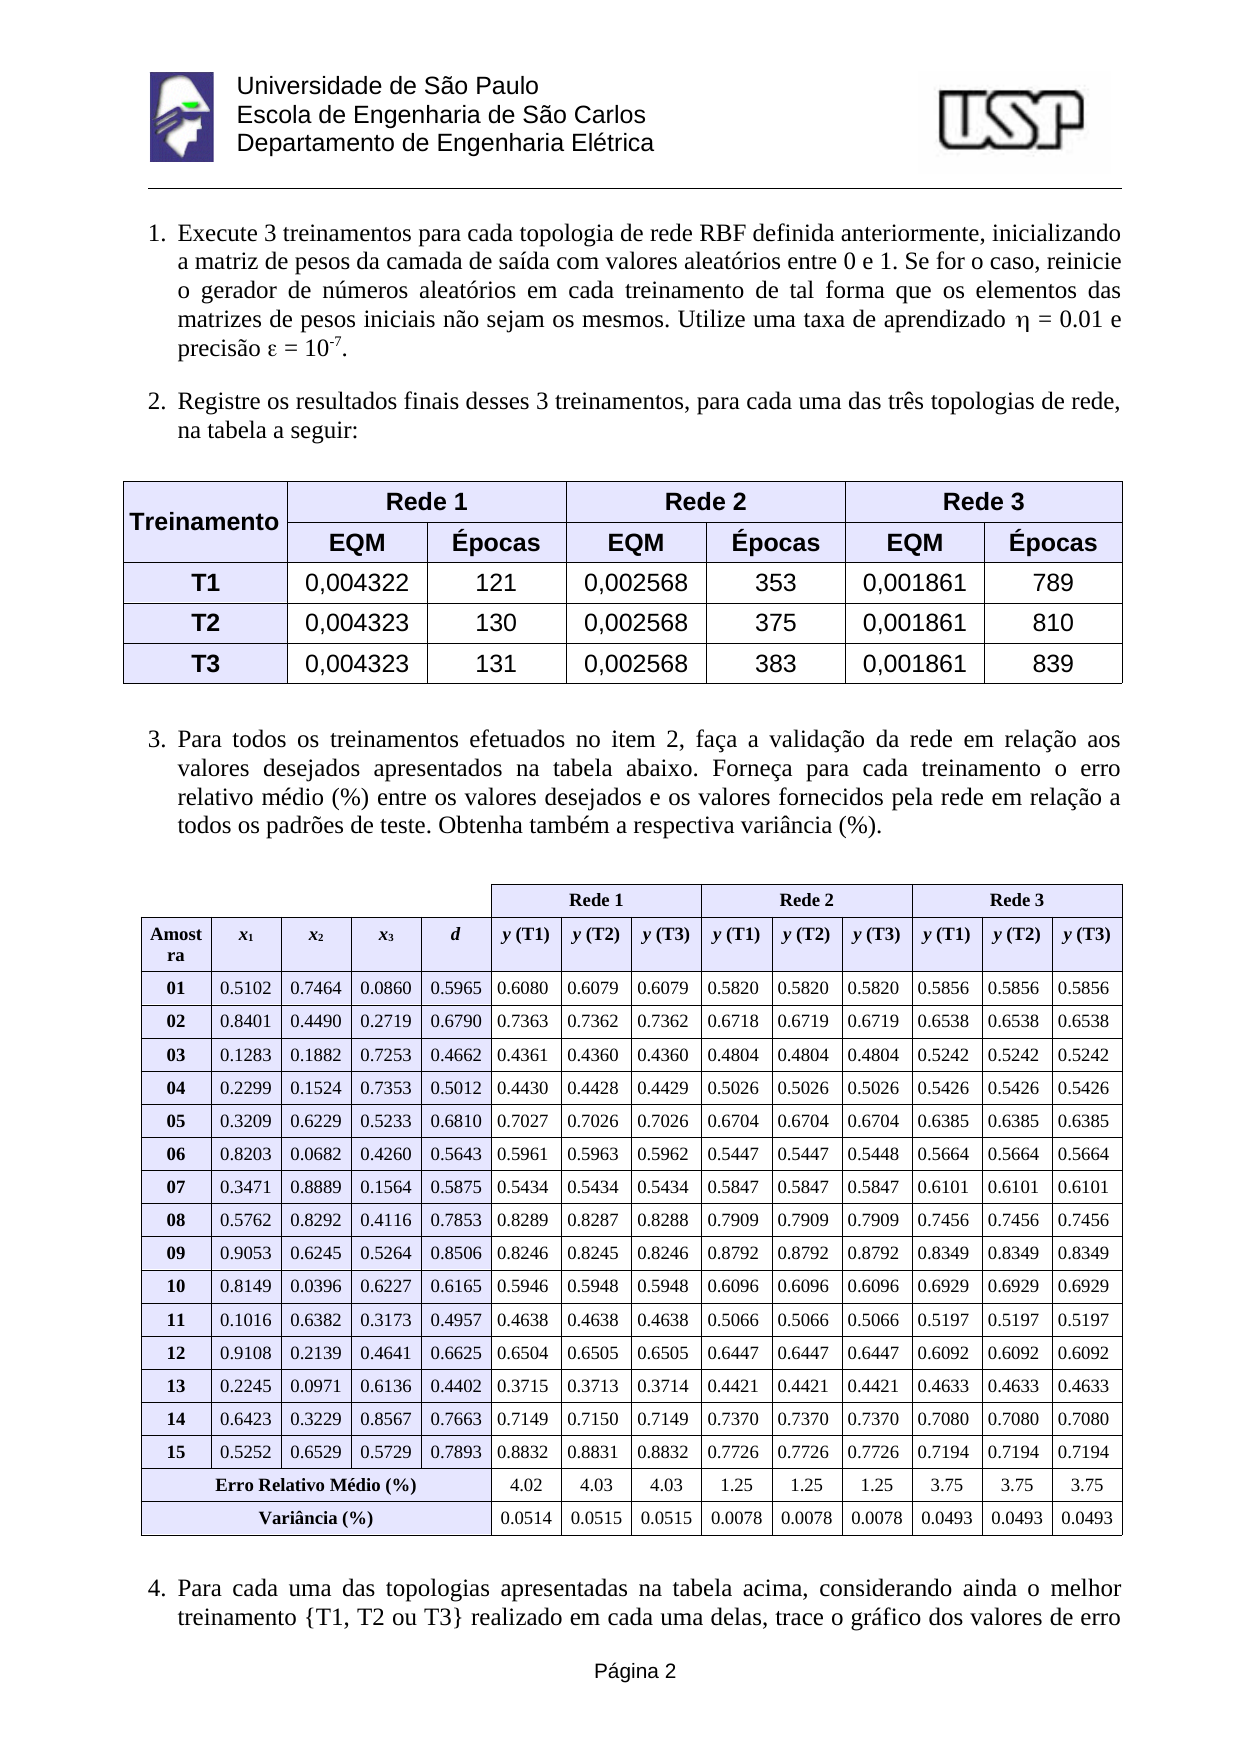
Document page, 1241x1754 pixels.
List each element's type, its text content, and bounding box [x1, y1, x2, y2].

table_cell 0.0493 [983, 1502, 1052, 1534]
table_cell 0.5434 [562, 1171, 631, 1203]
table_cell 0.1564 [352, 1171, 421, 1203]
table_cell 0.6929 [913, 1271, 982, 1303]
table_cell 0.6245 [282, 1237, 351, 1269]
table_cell 0.4638 [492, 1304, 561, 1336]
table_cell 0.5856 [1053, 972, 1122, 1004]
table_cell Épocas [428, 523, 566, 562]
table_cell 0.8246 [492, 1237, 561, 1269]
table_cell 0.7893 [422, 1436, 491, 1468]
table_cell 0.5066 [702, 1304, 772, 1336]
table_cell 0.0515 [632, 1502, 701, 1534]
table_cell 12 [142, 1337, 211, 1369]
table_cell 0.9108 [212, 1337, 281, 1369]
table_cell 353 [707, 563, 845, 602]
table_header Rede 2 [702, 885, 912, 917]
table_cell 0.7027 [492, 1105, 561, 1137]
table_cell 789 [985, 563, 1122, 602]
table_cell 121 [428, 563, 566, 602]
table_cell 0.8292 [282, 1204, 351, 1236]
table_cell 13 [142, 1370, 211, 1402]
table_header [351, 884, 421, 917]
table_cell 0.7456 [983, 1204, 1052, 1236]
table_cell 0.1882 [282, 1039, 351, 1071]
table_header Rede 1 [288, 482, 566, 522]
table_cell y (T3) [1053, 918, 1122, 971]
table_cell 0.4638 [562, 1304, 631, 1336]
table_cell 0.6136 [352, 1370, 421, 1402]
table_cell 0.4804 [843, 1039, 912, 1071]
table_cell 0.7194 [913, 1436, 982, 1468]
table_header [281, 884, 351, 917]
table_cell 0.4633 [983, 1370, 1052, 1402]
table_cell 0.4490 [282, 1006, 351, 1038]
table_cell 0.5875 [422, 1171, 491, 1203]
table_cell 02 [142, 1006, 211, 1038]
table_cell 0.5448 [843, 1138, 912, 1170]
table_cell 0.5012 [422, 1072, 491, 1104]
table_cell 0.4662 [422, 1039, 491, 1071]
table_cell 0.7026 [562, 1105, 631, 1137]
table_cell 0.5026 [773, 1072, 842, 1104]
table_cell 0.7194 [1053, 1436, 1122, 1468]
table_cell 0.7149 [492, 1403, 561, 1435]
table_cell 0.5847 [843, 1171, 912, 1203]
table_cell 0.6538 [1053, 1006, 1122, 1038]
table_cell 0.8288 [632, 1204, 701, 1236]
table_cell Variância (%) [142, 1502, 491, 1534]
table_cell 03 [142, 1039, 211, 1071]
table_cell 0.0514 [492, 1502, 561, 1534]
table_cell 3.75 [913, 1469, 982, 1501]
table_cell 0.6447 [843, 1337, 912, 1369]
table_cell 4.03 [562, 1469, 631, 1501]
table_cell 0.6092 [983, 1337, 1052, 1369]
table_cell 0.5961 [492, 1138, 561, 1170]
table_cell 0.5242 [983, 1039, 1052, 1071]
table_cell 07 [142, 1171, 211, 1203]
table_cell 0.5233 [352, 1105, 421, 1137]
table_cell 1.25 [773, 1469, 842, 1501]
table_cell 0.5948 [632, 1271, 701, 1303]
table_cell Épocas [707, 523, 845, 562]
table_cell 10 [142, 1271, 211, 1303]
table_cell 0.5729 [352, 1436, 421, 1468]
table_cell 0.0971 [282, 1370, 351, 1402]
table_cell 0.8401 [212, 1006, 281, 1038]
table_cell 0.7726 [702, 1436, 772, 1468]
table_cell 0.6704 [702, 1105, 772, 1137]
table_cell 0.5664 [1053, 1138, 1122, 1170]
table_cell y (T2) [773, 918, 842, 971]
table_cell 1.25 [702, 1469, 772, 1501]
table_cell 0.6447 [773, 1337, 842, 1369]
table_cell 0.4402 [422, 1370, 491, 1402]
table_cell 0.1283 [212, 1039, 281, 1071]
table_cell 0.0860 [352, 972, 421, 1004]
table_cell 4.02 [492, 1469, 561, 1501]
table_cell 0.7853 [422, 1204, 491, 1236]
table_cell 0.7456 [1053, 1204, 1122, 1236]
table_cell 0.5847 [773, 1171, 842, 1203]
table_cell 0.6719 [843, 1006, 912, 1038]
table_cell 0.8506 [422, 1237, 491, 1269]
table_cell 0.6101 [983, 1171, 1052, 1203]
table_cell 0.5066 [773, 1304, 842, 1336]
table_cell 0.8289 [492, 1204, 561, 1236]
table_cell 15 [142, 1436, 211, 1468]
table_cell 0.6538 [983, 1006, 1052, 1038]
table_cell 0.6718 [702, 1006, 772, 1038]
table_cell d [422, 918, 491, 971]
table_cell 0.8831 [562, 1436, 631, 1468]
table_cell 0.6385 [983, 1105, 1052, 1137]
table_cell 0.7370 [843, 1403, 912, 1435]
table_cell 0.8889 [282, 1171, 351, 1203]
table_cell 0.6229 [282, 1105, 351, 1137]
table_cell 0.3471 [212, 1171, 281, 1203]
table_cell 0.0396 [282, 1271, 351, 1303]
table_cell 0.4260 [352, 1138, 421, 1170]
table_cell 0.6929 [1053, 1271, 1122, 1303]
table_header Rede 1 [492, 885, 701, 917]
table_cell x3 [352, 918, 421, 971]
table_cell 0.5434 [632, 1171, 701, 1203]
table_cell 08 [142, 1204, 211, 1236]
table_cell 0.5197 [983, 1304, 1052, 1336]
table_cell 0.3173 [352, 1304, 421, 1336]
table_cell 0.0515 [562, 1502, 631, 1534]
table_cell 0.6790 [422, 1006, 491, 1038]
table_cell 0.6096 [702, 1271, 772, 1303]
table_cell Épocas [985, 523, 1122, 562]
table_cell 0.6810 [422, 1105, 491, 1137]
table_cell 1.25 [843, 1469, 912, 1501]
table_cell 0.4641 [352, 1337, 421, 1369]
table_cell 0.6704 [843, 1105, 912, 1137]
table_cell 0.5434 [492, 1171, 561, 1203]
table_cell 0.8349 [983, 1237, 1052, 1269]
table_cell 0.0493 [913, 1502, 982, 1534]
table_cell 0,004323 [288, 644, 427, 683]
table_cell 0.6079 [562, 972, 631, 1004]
table_cell 0.3714 [632, 1370, 701, 1402]
table_cell 0.6385 [1053, 1105, 1122, 1137]
table_cell 3.75 [983, 1469, 1052, 1501]
table_cell T2 [124, 604, 287, 643]
table_cell 0.0078 [843, 1502, 912, 1534]
table_cell 0.7370 [702, 1403, 772, 1435]
table_cell 0.8832 [632, 1436, 701, 1468]
table_cell 0.7909 [843, 1204, 912, 1236]
table_cell 0.1016 [212, 1304, 281, 1336]
table_cell 0.8349 [1053, 1237, 1122, 1269]
table_cell 0.0078 [773, 1502, 842, 1534]
table_cell 130 [428, 604, 566, 643]
table_cell 0.5447 [702, 1138, 772, 1170]
table_cell 0.5946 [492, 1271, 561, 1303]
table_cell 383 [707, 644, 845, 683]
table_header Rede 2 [567, 482, 845, 522]
table_header [421, 884, 491, 917]
table_cell 0.7464 [282, 972, 351, 1004]
table_cell 0.2245 [212, 1370, 281, 1402]
table_cell 0.7253 [352, 1039, 421, 1071]
table_cell 0.7456 [913, 1204, 982, 1236]
table_cell 0.5963 [562, 1138, 631, 1170]
table_cell 01 [142, 972, 211, 1004]
table_cell 0,002568 [567, 563, 706, 602]
table_cell 0.6385 [913, 1105, 982, 1137]
table_cell 0.6719 [773, 1006, 842, 1038]
table_cell 0.7362 [632, 1006, 701, 1038]
table_cell 0.4360 [562, 1039, 631, 1071]
table_cell 0.6529 [282, 1436, 351, 1468]
table_cell Erro Relativo Médio (%) [142, 1469, 491, 1501]
table_cell y (T2) [983, 918, 1052, 971]
table_cell 0.5820 [773, 972, 842, 1004]
table_cell 0.6505 [562, 1337, 631, 1369]
table_cell y (T1) [702, 918, 772, 971]
table_cell 0.7026 [632, 1105, 701, 1137]
table_cell 0.3713 [562, 1370, 631, 1402]
table_cell 0.6080 [492, 972, 561, 1004]
table_cell 0.5965 [422, 972, 491, 1004]
table_cell 0.8287 [562, 1204, 631, 1236]
table_cell 0.8246 [632, 1237, 701, 1269]
table_cell 0.6382 [282, 1304, 351, 1336]
table_cell 0.5066 [843, 1304, 912, 1336]
table_cell 0,001861 [846, 563, 984, 602]
table_cell 0.2139 [282, 1337, 351, 1369]
table_cell x1 [212, 918, 281, 971]
table_cell 0.4957 [422, 1304, 491, 1336]
table_cell 0.5197 [1053, 1304, 1122, 1336]
table_cell 0.4804 [702, 1039, 772, 1071]
table_cell 0.7150 [562, 1403, 631, 1435]
table_cell 0.4633 [1053, 1370, 1122, 1402]
table_cell 0.7370 [773, 1403, 842, 1435]
table_cell 0.6625 [422, 1337, 491, 1369]
table_cell 0.6704 [773, 1105, 842, 1137]
table_cell 0.6505 [632, 1337, 701, 1369]
table_cell 0.6447 [702, 1337, 772, 1369]
table_cell 0.6504 [492, 1337, 561, 1369]
table_cell T1 [124, 563, 287, 602]
table_cell 0,002568 [567, 644, 706, 683]
table_cell 0.7362 [562, 1006, 631, 1038]
table_cell 0,002568 [567, 604, 706, 643]
table_cell 0.7726 [843, 1436, 912, 1468]
table_cell 11 [142, 1304, 211, 1336]
table_cell 0.8203 [212, 1138, 281, 1170]
table_cell 0.5197 [913, 1304, 982, 1336]
table_cell y (T1) [492, 918, 561, 971]
table_cell 0.0493 [1053, 1502, 1122, 1534]
table_cell 0.9053 [212, 1237, 281, 1269]
table_cell 0.1524 [282, 1072, 351, 1104]
table_cell 4.03 [632, 1469, 701, 1501]
table_cell 0.7149 [632, 1403, 701, 1435]
table_cell 839 [985, 644, 1122, 683]
list Para todos os treinamentos efetuados no item 2, faça a validação da rede em relação aos valores desejados apresentados na tabela abaixo. Forneça para cada treinamento o erro relativo médio (%) entre os valores desejados e os valores fornecidos pela rede em relação a todos os padrões de teste. Obtenha também a respectiva variância (%). [148, 724, 1122, 839]
table_cell 131 [428, 644, 566, 683]
table_cell y (T3) [843, 918, 912, 971]
table_cell 0.4361 [492, 1039, 561, 1071]
table_cell 0.5242 [913, 1039, 982, 1071]
table_cell 0.5426 [1053, 1072, 1122, 1104]
table_header [141, 884, 211, 917]
table_cell Amostra [142, 918, 211, 971]
table_cell EQM [567, 523, 706, 562]
table_cell EQM [846, 523, 984, 562]
table_cell 0.4429 [632, 1072, 701, 1104]
table_cell EQM [288, 523, 427, 562]
table_cell 0.5252 [212, 1436, 281, 1468]
table_cell 0.0682 [282, 1138, 351, 1170]
table_cell 09 [142, 1237, 211, 1269]
table_cell 0.3209 [212, 1105, 281, 1137]
table_cell 0.6092 [1053, 1337, 1122, 1369]
table_cell 04 [142, 1072, 211, 1104]
picture [149, 72, 214, 162]
table_cell 0.6096 [843, 1271, 912, 1303]
table_cell 0.3229 [282, 1403, 351, 1435]
table_cell 0.8349 [913, 1237, 982, 1269]
list Execute 3 treinamentos para cada topologia de rede RBF definida anteriormente, inicializando a matriz de pesos da camada de saída com valores aleatórios entre 0 e 1. Se for o caso, reinicie o gerador de números aleatórios em cada treinamento de tal forma que os elementos das matrizes de pesos iniciais não sejam os mesmos. Utilize uma taxa de aprendizado  = 0.01 e precisão  = 10-7. [148, 218, 1122, 361]
table_cell 0.7080 [983, 1403, 1052, 1435]
table_cell 0.5962 [632, 1138, 701, 1170]
table_cell 0.7194 [983, 1436, 1052, 1468]
table_cell 0.2299 [212, 1072, 281, 1104]
table_cell 0.6227 [352, 1271, 421, 1303]
table_cell 0.5856 [913, 972, 982, 1004]
table_cell 0.4428 [562, 1072, 631, 1104]
table_cell 06 [142, 1138, 211, 1170]
table_cell 0.5820 [843, 972, 912, 1004]
table_cell 0.7080 [913, 1403, 982, 1435]
table_cell y (T2) [562, 918, 631, 971]
table_header Rede 3 [846, 482, 1122, 522]
table_cell 0.7353 [352, 1072, 421, 1104]
table_cell 0.4360 [632, 1039, 701, 1071]
table_header Rede 3 [913, 885, 1122, 917]
table_cell 0,001861 [846, 604, 984, 643]
table_cell 0.5026 [843, 1072, 912, 1104]
table_cell 0.7726 [773, 1436, 842, 1468]
table_cell T3 [124, 644, 287, 683]
table_cell 810 [985, 604, 1122, 643]
table_cell 0.4116 [352, 1204, 421, 1236]
table_cell 14 [142, 1403, 211, 1435]
table_cell 0.7363 [492, 1006, 561, 1038]
table_cell y (T1) [913, 918, 982, 971]
table_cell 0.5426 [913, 1072, 982, 1104]
table_cell 0.8245 [562, 1237, 631, 1269]
table_cell 0.7080 [1053, 1403, 1122, 1435]
table_cell 0.0078 [702, 1502, 772, 1534]
table_cell 0.5856 [983, 972, 1052, 1004]
list Para cada uma das topologias apresentadas na tabela acima, considerando ainda o melhor treinamento {T1, T2 ou T3} realizado em cada uma delas, trace o gráfico dos valores de erro [148, 1573, 1122, 1630]
table_cell 0.4804 [773, 1039, 842, 1071]
table_cell 0.5820 [702, 972, 772, 1004]
table_cell 0.4421 [843, 1370, 912, 1402]
table_cell 0.5643 [422, 1138, 491, 1170]
table_cell 375 [707, 604, 845, 643]
table_cell 0.5664 [913, 1138, 982, 1170]
table_cell 05 [142, 1105, 211, 1137]
table_cell 0.6101 [1053, 1171, 1122, 1203]
picture [918, 71, 1112, 175]
table_cell 0.5026 [702, 1072, 772, 1104]
table_cell 0.4638 [632, 1304, 701, 1336]
table_cell 0.6092 [913, 1337, 982, 1369]
table_cell 0.4633 [913, 1370, 982, 1402]
table_cell 0,001861 [846, 644, 984, 683]
table_cell 0.6096 [773, 1271, 842, 1303]
table_cell 0.5426 [983, 1072, 1052, 1104]
table_cell 0.6101 [913, 1171, 982, 1203]
table_header Treinamento [124, 482, 287, 562]
table_cell 0.6423 [212, 1403, 281, 1435]
table_cell 0.7909 [773, 1204, 842, 1236]
table_cell 0.4430 [492, 1072, 561, 1104]
table_cell 0.3715 [492, 1370, 561, 1402]
table_cell 0.5664 [983, 1138, 1052, 1170]
table_cell y (T3) [632, 918, 701, 971]
table_cell 0.5447 [773, 1138, 842, 1170]
table_cell 0.6079 [632, 972, 701, 1004]
table_cell 0.5762 [212, 1204, 281, 1236]
table_cell 0.8792 [773, 1237, 842, 1269]
table_cell x2 [282, 918, 351, 971]
table_cell 0.8792 [843, 1237, 912, 1269]
table_cell 0.7909 [702, 1204, 772, 1236]
table_cell 0.5264 [352, 1237, 421, 1269]
table_header [211, 884, 281, 917]
table_cell 0.8832 [492, 1436, 561, 1468]
table_cell 0.5948 [562, 1271, 631, 1303]
table_cell 0.7663 [422, 1403, 491, 1435]
table_cell 0.8567 [352, 1403, 421, 1435]
table_cell 0.8792 [702, 1237, 772, 1269]
table_cell 0.6929 [983, 1271, 1052, 1303]
table_cell 0.6165 [422, 1271, 491, 1303]
table_cell 0.5847 [702, 1171, 772, 1203]
table_cell 3.75 [1053, 1469, 1122, 1501]
table_cell 0.6538 [913, 1006, 982, 1038]
table_cell 0.5102 [212, 972, 281, 1004]
table_cell 0.5242 [1053, 1039, 1122, 1071]
table_cell 0.4421 [702, 1370, 772, 1402]
table_cell 0.8149 [212, 1271, 281, 1303]
table_cell 0,004322 [288, 563, 427, 602]
table_cell 0,004323 [288, 604, 427, 643]
table_cell 0.2719 [352, 1006, 421, 1038]
table_cell 0.4421 [773, 1370, 842, 1402]
list Registre os resultados finais desses 3 treinamentos, para cada uma das três topologias de rede, na tabela a seguir: [148, 386, 1122, 444]
